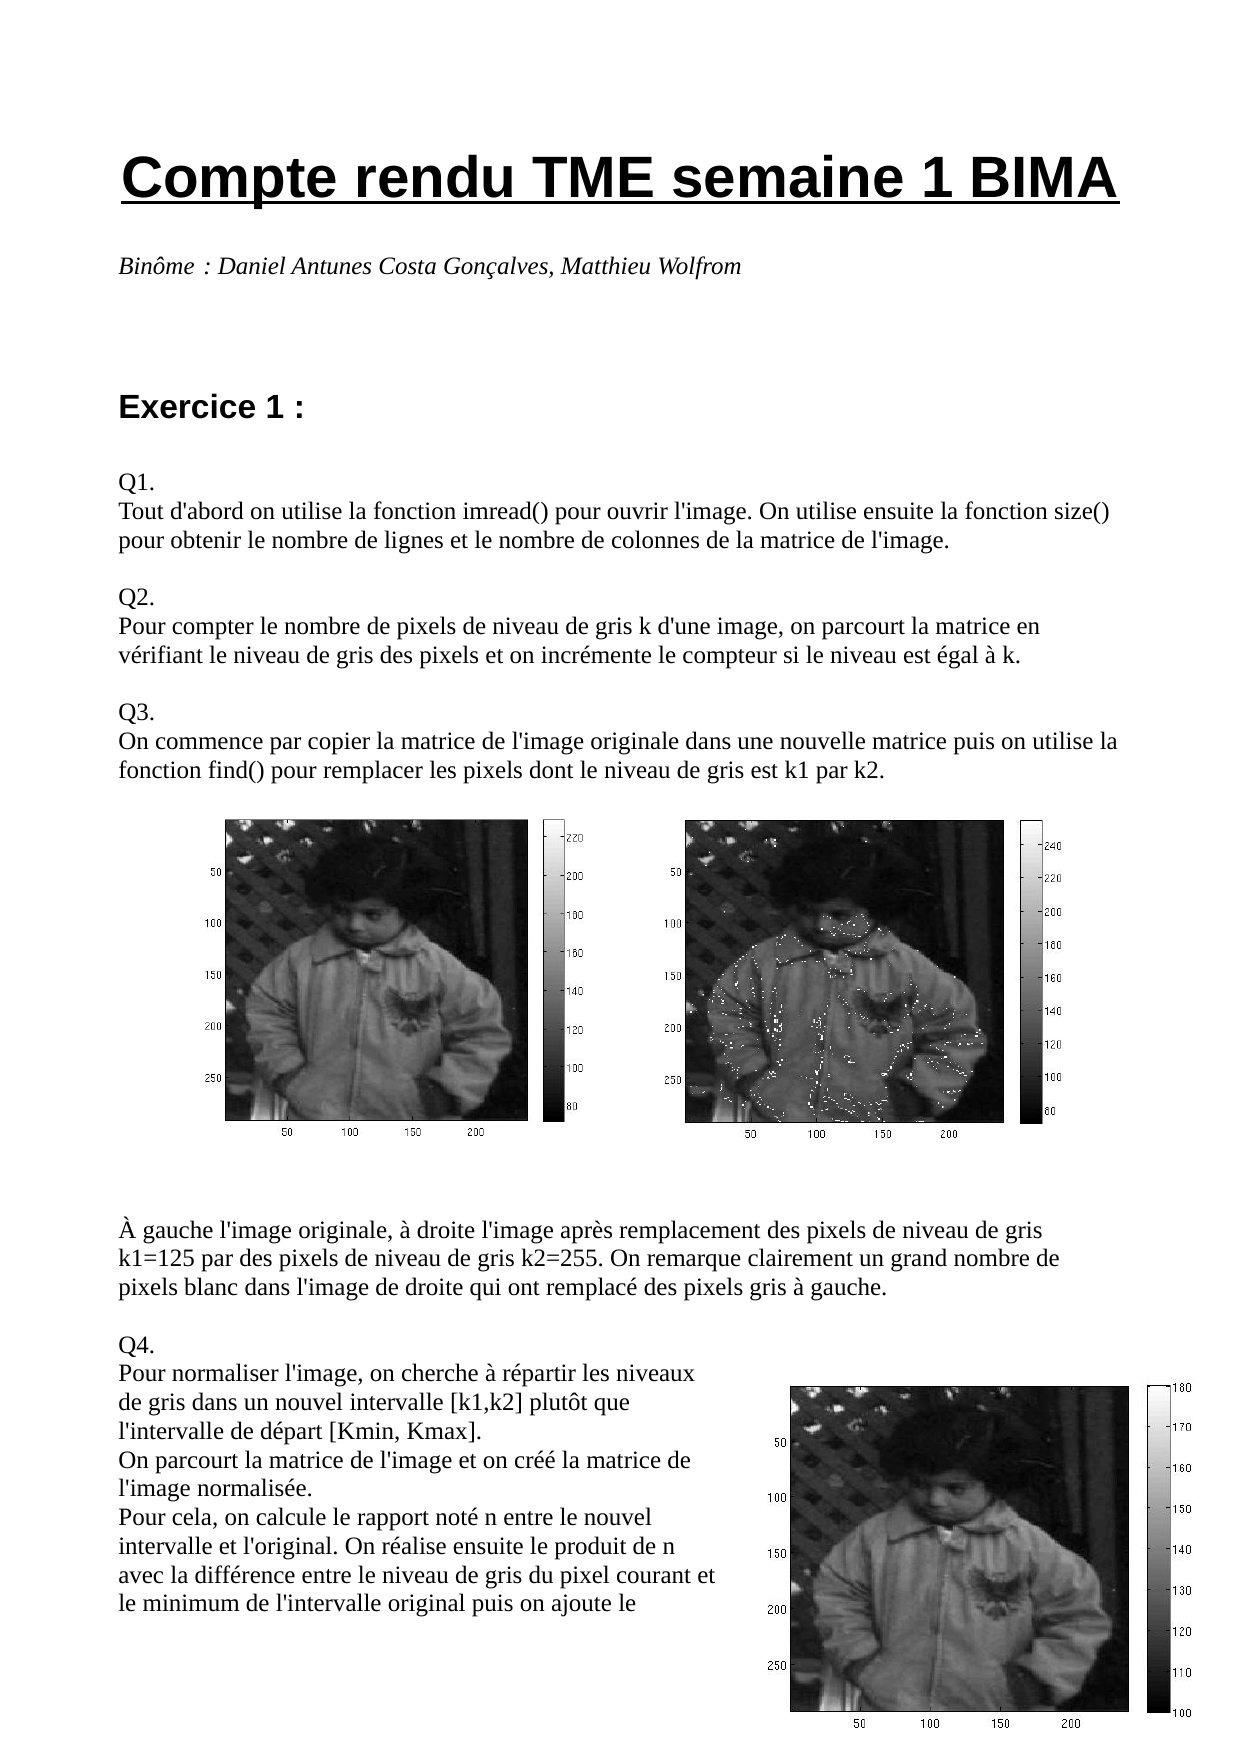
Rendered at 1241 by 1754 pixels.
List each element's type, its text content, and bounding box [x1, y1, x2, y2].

text Q1. [118, 467, 1122, 496]
subtitle Exercice 1 : [118, 387, 1122, 426]
text Pour cela, on calcule le rapport noté n entre le nouvel intervalle et l'original. On réalise ensuite le produit de n avec la différence entre le niveau de gris du pixel courant et le minimum de l'intervalle original puis on ajoute le [118, 1502, 723, 1617]
text On commence par copier la matrice de l'image originale dans une nouvelle matrice puis on utilise la fonction find() pour remplacer les pixels dont le niveau de gris est k1 par k2. [118, 726, 1122, 783]
text Pour normaliser l'image, on cherche à répartir les niveaux de gris dans un nouvel intervalle [k1,k2] plutôt que l'intervalle de départ [Kmin, Kmax]. [118, 1358, 723, 1445]
text Tout d'abord on utilise la fonction imread() pour ouvrir l'image. On utilise ensuite la fonction size() pour obtenir le nombre de lignes et le nombre de colonnes de la matrice de l'image. [118, 496, 1122, 553]
text Binôme : Daniel Antunes Costa Gonçalves, Matthieu Wolfrom [118, 251, 1122, 280]
picture [165, 791, 1104, 1162]
text Q2. Pour compter le nombre de pixels de niveau de gris k d'une image, on parcourt la matrice en vérifiant le niveau de gris des pixels et on incrémente le compteur si le niveau est égal à k. Q3. [118, 582, 1122, 726]
text Q4. [118, 1330, 1122, 1358]
text À gauche l'image originale, à droite l'image après remplacement des pixels de niveau de gris k1=125 par des pixels de niveau de gris k2=255. On remarque clairement un grand nombre de pixels blanc dans l'image de droite qui ont remplacé des pixels gris à gauche. [118, 1215, 1122, 1301]
picture [723, 1355, 1236, 1754]
title Compte rendu TME semaine 1 BIMA [118, 143, 1122, 210]
text On parcourt la matrice de l'image et on créé la matrice de l'image normalisée. [118, 1445, 723, 1502]
